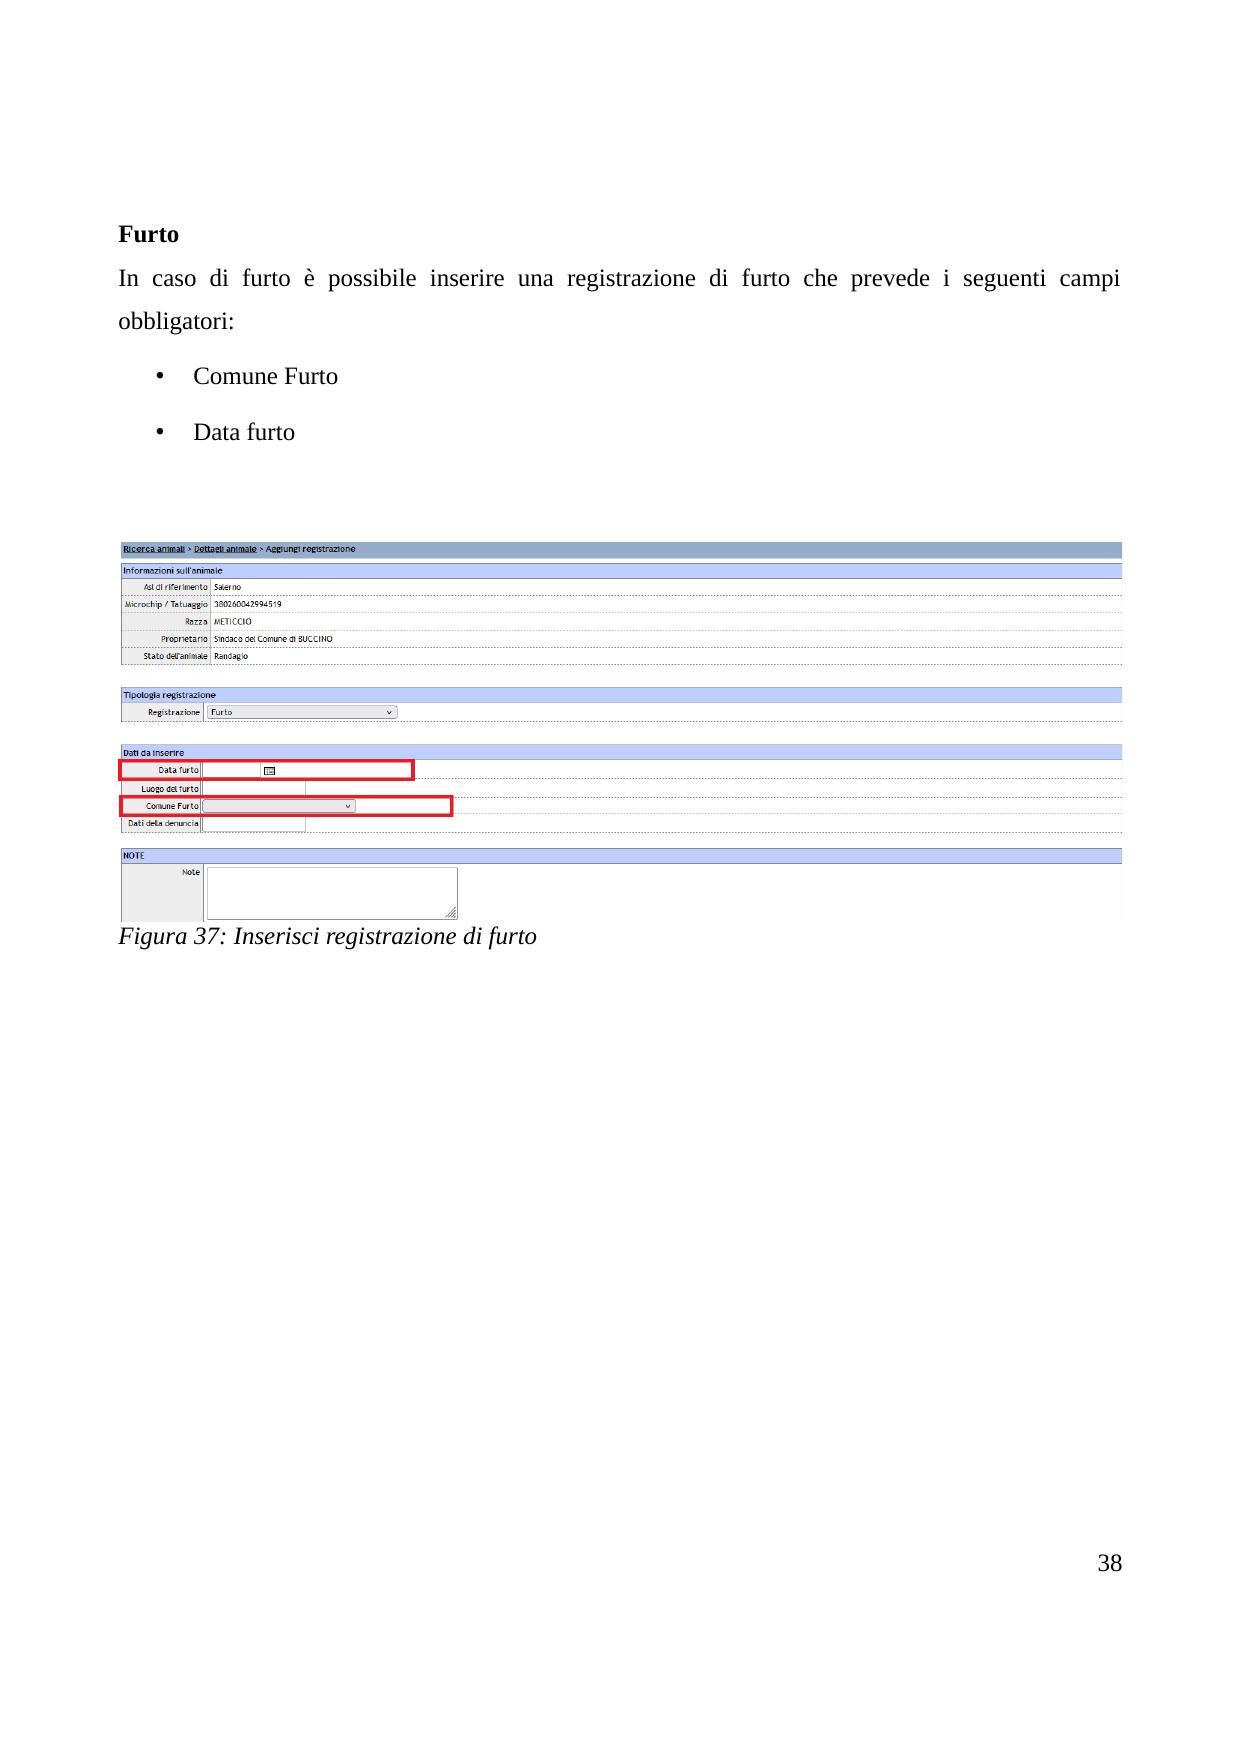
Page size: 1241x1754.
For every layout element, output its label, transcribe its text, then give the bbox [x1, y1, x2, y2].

list Comune Furto [156, 361, 1122, 390]
text Furto In caso di furto è possibile inserire una registrazione di furto che prevede i seguenti campi obbligatori: [118, 176, 1122, 334]
text Figura 37: Inserisci registrazione di furto [118, 922, 1122, 950]
text [118, 1465, 1122, 1494]
picture [118, 540, 1123, 922]
list Data furto [156, 417, 1122, 446]
